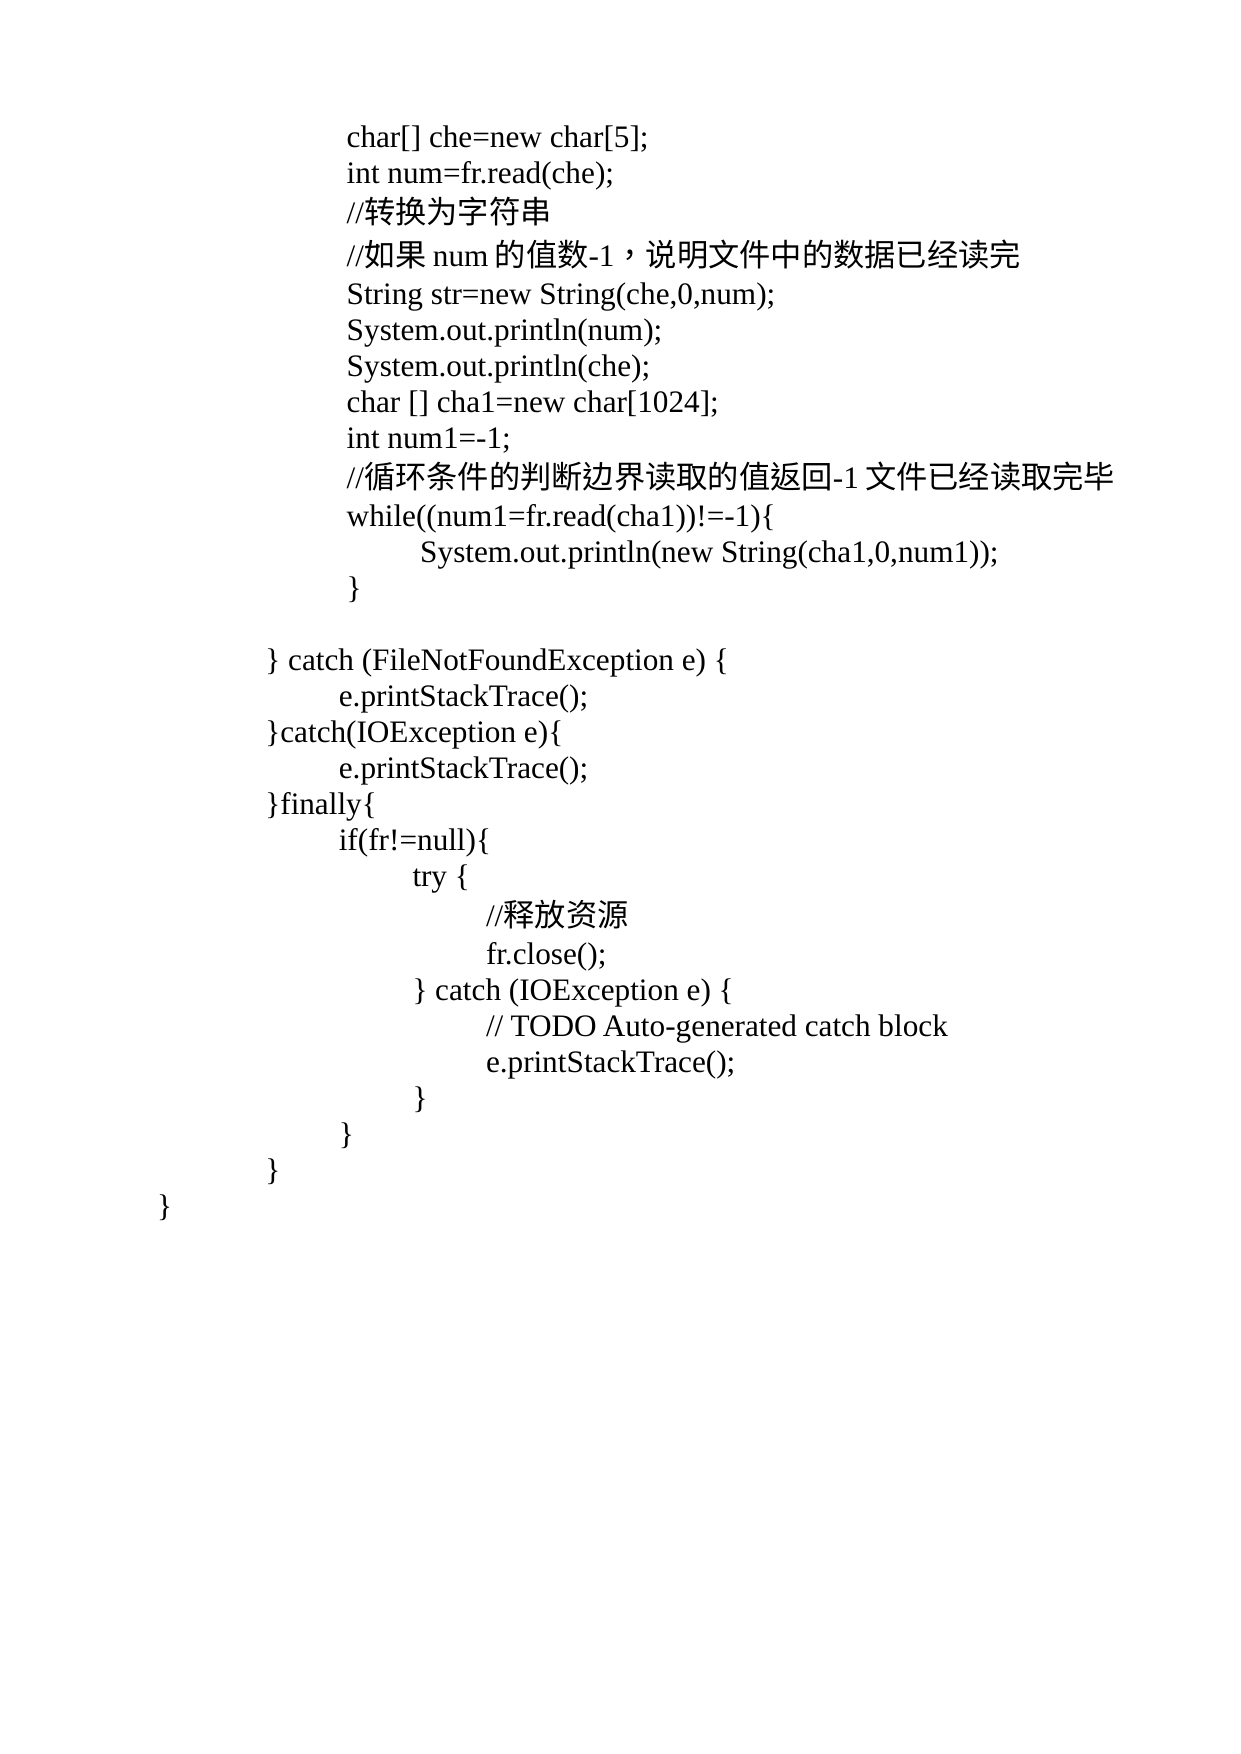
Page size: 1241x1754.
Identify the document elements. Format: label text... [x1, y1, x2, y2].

text System.out.println(new String(cha1,0,num1)); [118, 533, 1122, 569]
text e.printStackTrace(); [118, 677, 1122, 713]
text //循环条件的判断边界读取的值返回-1文件已经读取完毕 [118, 455, 1122, 497]
text } [118, 569, 1122, 605]
text //转换为字符串 [118, 190, 1122, 233]
text fr.close(); [118, 935, 1122, 971]
text //如果num的值数-1，说明文件中的数据已经读完 [118, 233, 1122, 275]
text while((num1=fr.read(cha1))!=-1){ [118, 497, 1122, 533]
text int num1=-1; [118, 419, 1122, 455]
text String str=new String(che,0,num); [118, 275, 1122, 311]
text System.out.println(num); [118, 311, 1122, 347]
text } [118, 1079, 1122, 1115]
text try { [118, 857, 1122, 893]
text } catch (IOException e) { [118, 971, 1122, 1007]
text if(fr!=null){ [118, 821, 1122, 857]
text }finally{ [118, 785, 1122, 821]
text char [] cha1=new char[1024]; [118, 383, 1122, 419]
text int num=fr.read(che); [118, 154, 1122, 190]
text System.out.println(che); [118, 347, 1122, 383]
text //释放资源 [118, 893, 1122, 935]
text } [118, 1187, 1122, 1223]
text } [118, 1151, 1122, 1187]
text e.printStackTrace(); [118, 1043, 1122, 1079]
text }catch(IOException e){ [118, 713, 1122, 749]
text e.printStackTrace(); [118, 749, 1122, 785]
text // TODO Auto-generated catch block [118, 1007, 1122, 1043]
text } catch (FileNotFoundException e) { [118, 641, 1122, 677]
text char[] che=new char[5]; [118, 118, 1122, 154]
text } [118, 1115, 1122, 1151]
